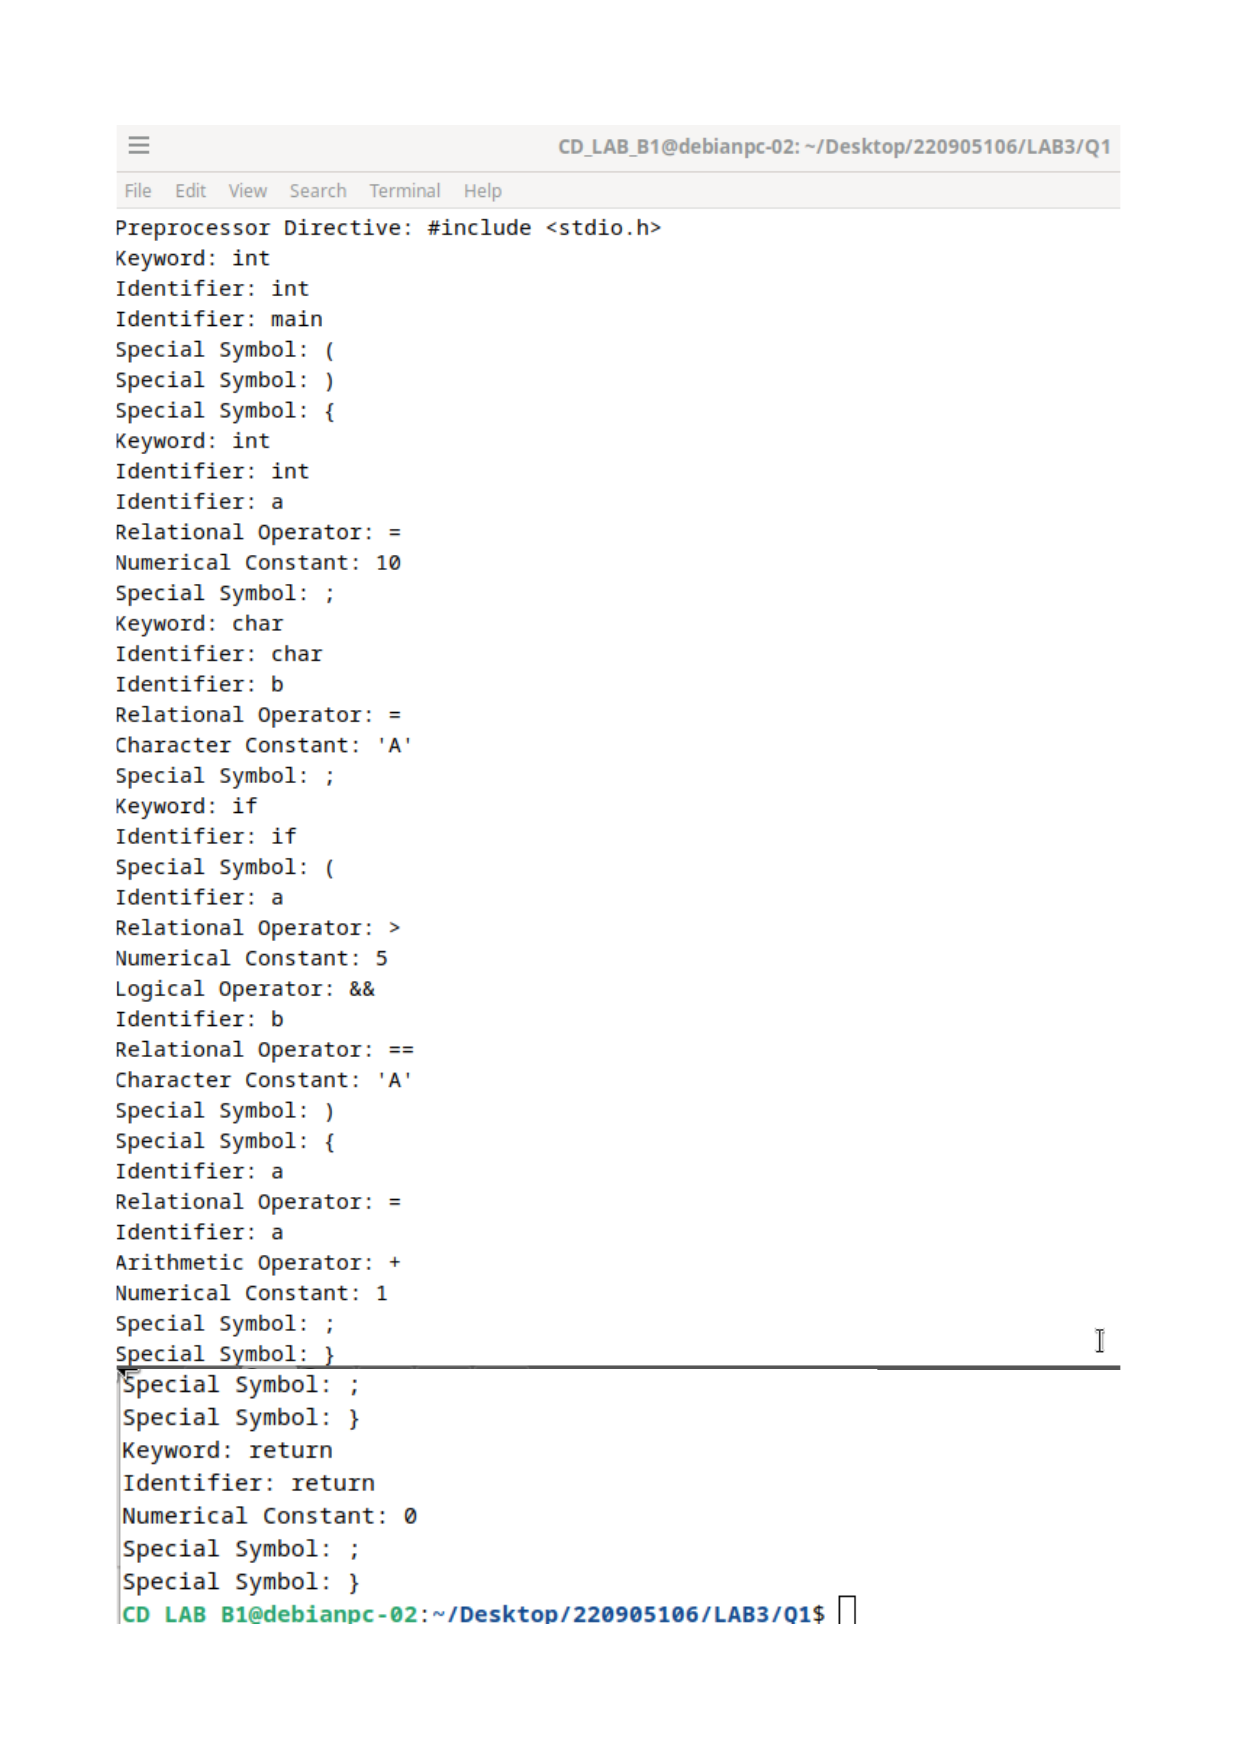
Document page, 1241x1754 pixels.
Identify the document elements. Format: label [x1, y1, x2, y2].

picture [116, 125, 1121, 1624]
